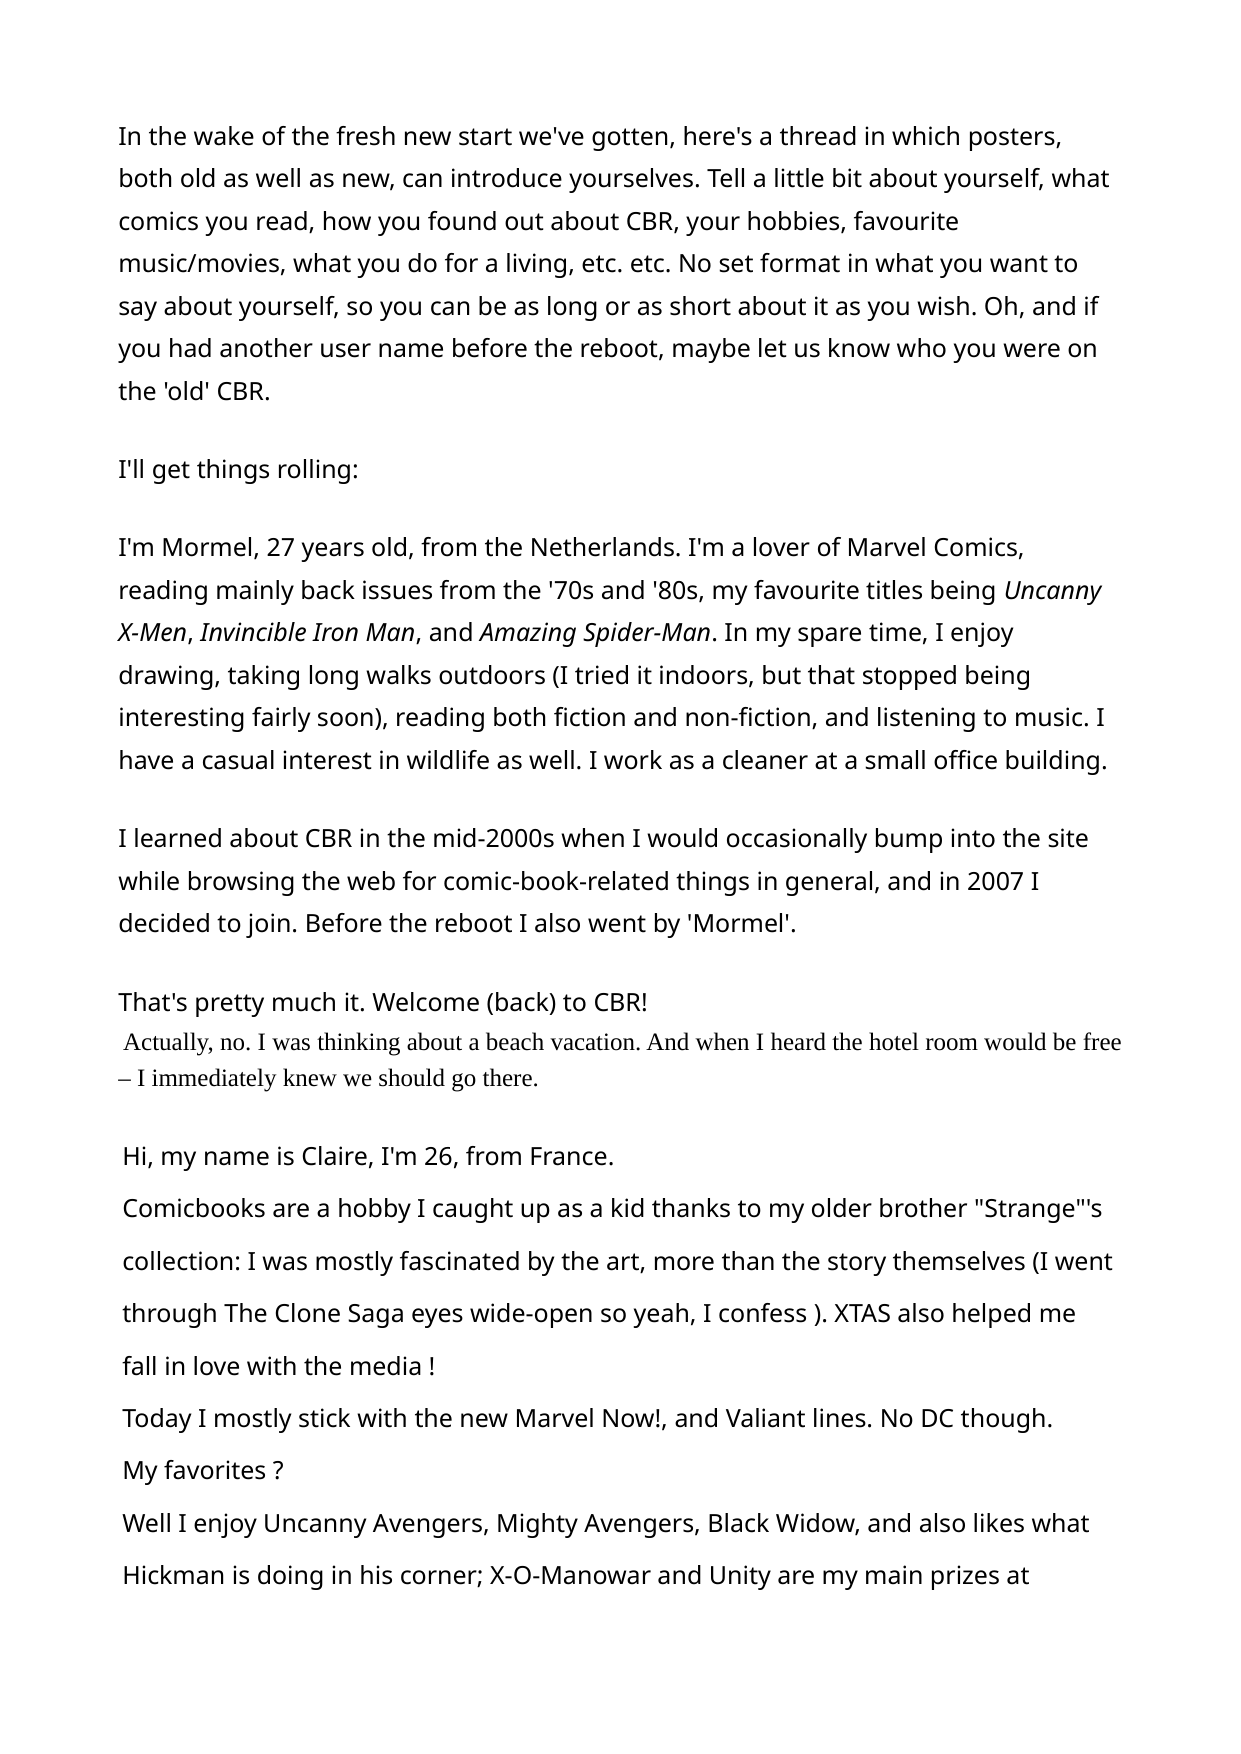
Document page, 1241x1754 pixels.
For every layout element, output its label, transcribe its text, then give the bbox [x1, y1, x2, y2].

text In the wake of the fresh new start we've gotten, here's a thread in which posters, both old as well as new, can introduce yourselves. Tell a little bit about yourself, what comics you read, how you found out about CBR, your hobbies, favourite music/movies, what you do for a living, etc. etc. No set format in what you want to say about yourself, so you can be as long or as short about it as you wish. Oh, and if you had another user name before the reboot, maybe let us know who you were on the 'old' CBR. I'll get things rolling: I'm Mormel, 27 years old, from the Netherlands. I'm a lover of Marvel Comics, reading mainly back issues from the '70s and '80s, my favourite titles being Uncanny X-Men, Invincible Iron Man, and Amazing Spider-Man. In my spare time, I enjoy drawing, taking long walks outdoors (I tried it indoors, but that stopped being interesting fairly soon), reading both fiction and non-fiction, and listening to music. I have a casual interest in wildlife as well. I work as a cleaner at a small office building. I learned about CBR in the mid-2000s when I would occasionally bump into the site while browsing the web for comic-book-related things in general, and in 2007 I decided to join. Before the reboot I also went by 'Mormel'. That's pretty much it. Welcome (back) to CBR! [118, 118, 1122, 1018]
text Actually, no. I was thinking about a beach vacation. And when I heard the hotel room would be free – I immediately knew we should go there. [118, 1027, 1122, 1092]
text Hi, my name is Claire, I'm 26, from France. Comicbooks are a hobby I caught up as a kid thanks to my older brother "Strange"'s collection: I was mostly fascinated by the art, more than the story themselves (I went through The Clone Saga eyes wide-open so yeah, I confess ). XTAS also helped me fall in love with the media ! Today I mostly stick with the new Marvel Now!, and Valiant lines. No DC though. My favorites ? Well I enjoy Uncanny Avengers, Mighty Avengers, Black Widow, and also likes what Hickman is doing in his corner; X-O-Manowar and Unity are my main prizes at [118, 1135, 1122, 1596]
